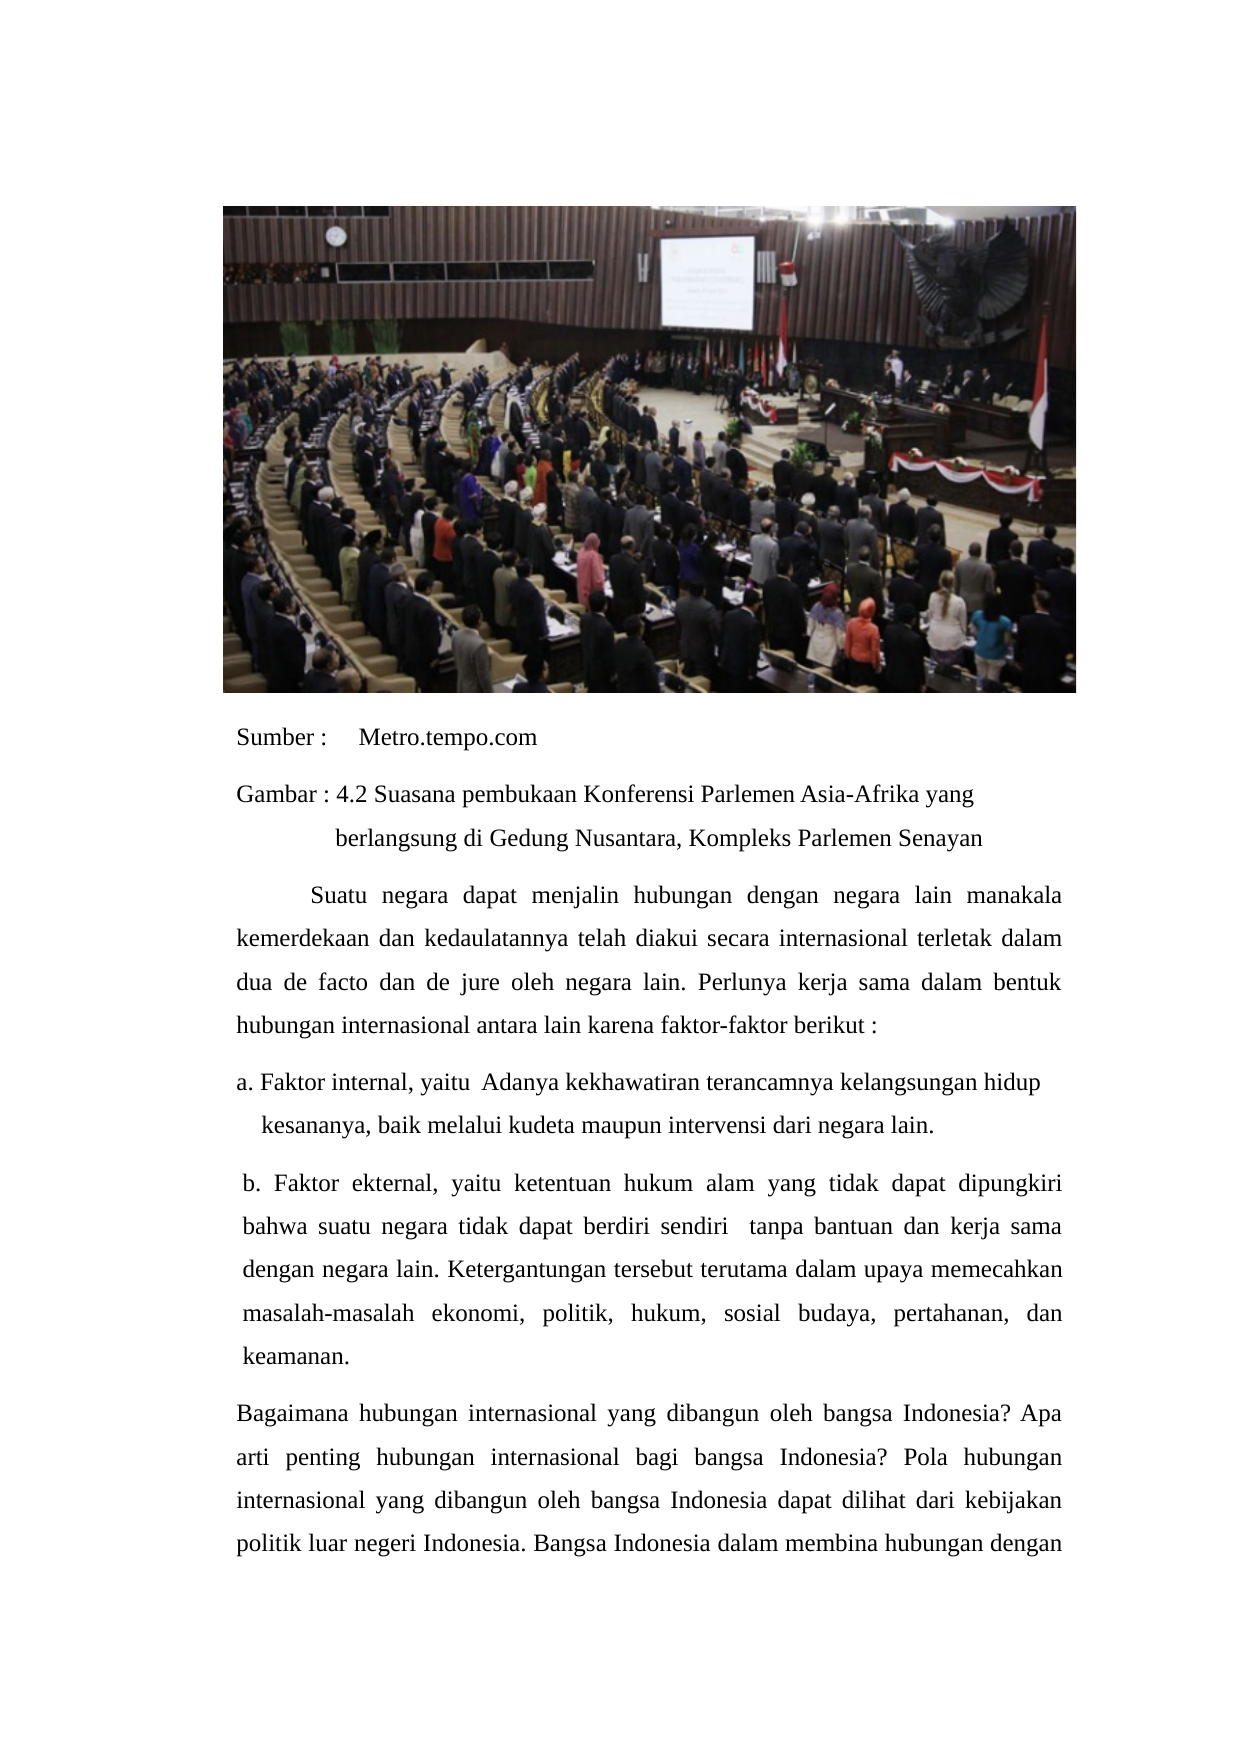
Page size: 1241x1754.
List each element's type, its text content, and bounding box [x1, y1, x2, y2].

text Bagaimana hubungan internasional yang dibangun oleh bangsa Indonesia? Apa arti penting hubungan internasional bagi bangsa Indonesia? Pola hubungan internasional yang dibangun oleh bangsa Indonesia dapat dilihat dari kebijakan politik luar negeri Indonesia. Bangsa Indonesia dalam membina hubungan dengan [236, 1398, 1063, 1557]
text Sumber : Metro.tempo.com [236, 722, 1063, 751]
text Gambar : 4.2 Suasana pembukaan Konferensi Parlemen Asia-Afrika yang berlangsung di Gedung Nusantara, Kompleks Parlemen Senayan [236, 779, 1063, 851]
text Suatu negara dapat menjalin hubungan dengan negara lain manakala kemerdekaan dan kedaulatannya telah diakui secara internasional terletak dalam dua de facto dan de jure oleh negara lain. Perlunya kerja sama dalam bentuk hubungan internasional antara lain karena faktor-faktor berikut : [236, 880, 1063, 1038]
text b. Faktor ekternal, yaitu ketentuan hukum alam yang tidak dapat dipungkiri bahwa suatu negara tidak dapat berdiri sendiri tanpa bantuan dan kerja sama dengan negara lain. Ketergantungan tersebut terutama dalam upaya memecahkan masalah-masalah ekonomi, politik, hukum, sosial budaya, pertahanan, dan keamanan. [242, 1168, 1063, 1369]
text a. Faktor internal, yaitu Adanya kekhawatiran terancamnya kelangsungan hidup kesananya, baik melalui kudeta maupun intervensi dari negara lain. [236, 1067, 1063, 1139]
picture [223, 206, 1077, 693]
